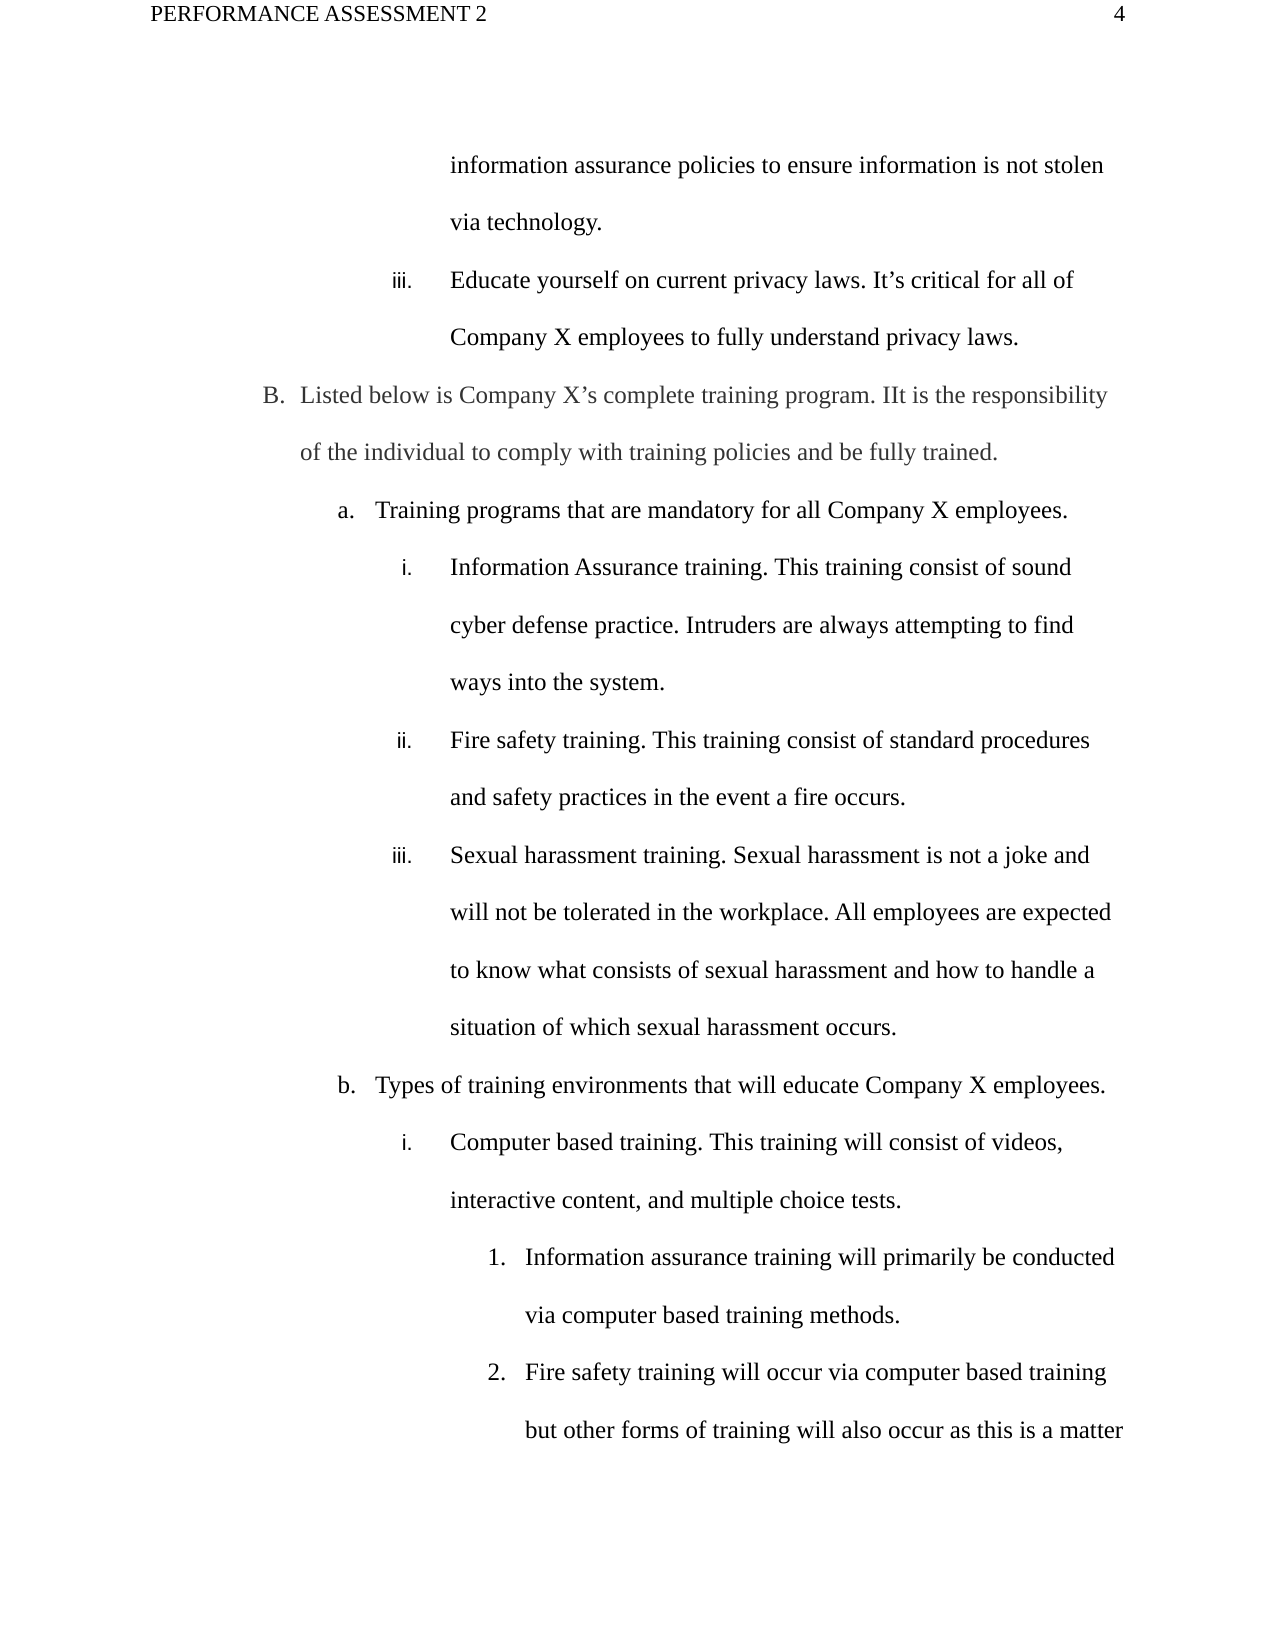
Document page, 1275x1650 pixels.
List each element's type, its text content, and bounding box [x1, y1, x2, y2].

list information assurance policies to ensure information is not stolen via technology. [412, 150, 1125, 236]
list Computer based training. This training will consist of videos, interactive content, and multiple choice tests. [412, 1127, 1125, 1214]
list Information Assurance training. This training consist of sound cyber defense practice. Intruders are always attempting to find ways into the system. [412, 552, 1125, 696]
list Fire safety training will occur via computer based training but other forms of training will also occur as this is a matter [487, 1357, 1125, 1444]
list Fire safety training. This training consist of standard procedures and safety practices in the event a fire occurs. [412, 725, 1125, 811]
list Training programs that are mandatory for all Company X employees. [337, 495, 1125, 524]
list Types of training environments that will educate Company X employees. [337, 1070, 1125, 1099]
list Sexual harassment training. Sexual harassment is not a joke and will not be tolerated in the workplace. All employees are expected to know what consists of sexual harassment and how to handle a situation of which sexual harassment occurs. [412, 840, 1125, 1041]
list Information assurance training will primarily be conducted via computer based training methods. [487, 1242, 1125, 1329]
list Educate yourself on current privacy laws. It’s critical for all of Company X employees to fully understand privacy laws. [412, 265, 1125, 351]
list Listed below is Company X’s complete training program. IIt is the responsibility of the individual to comply with training policies and be fully trained. [262, 380, 1125, 466]
